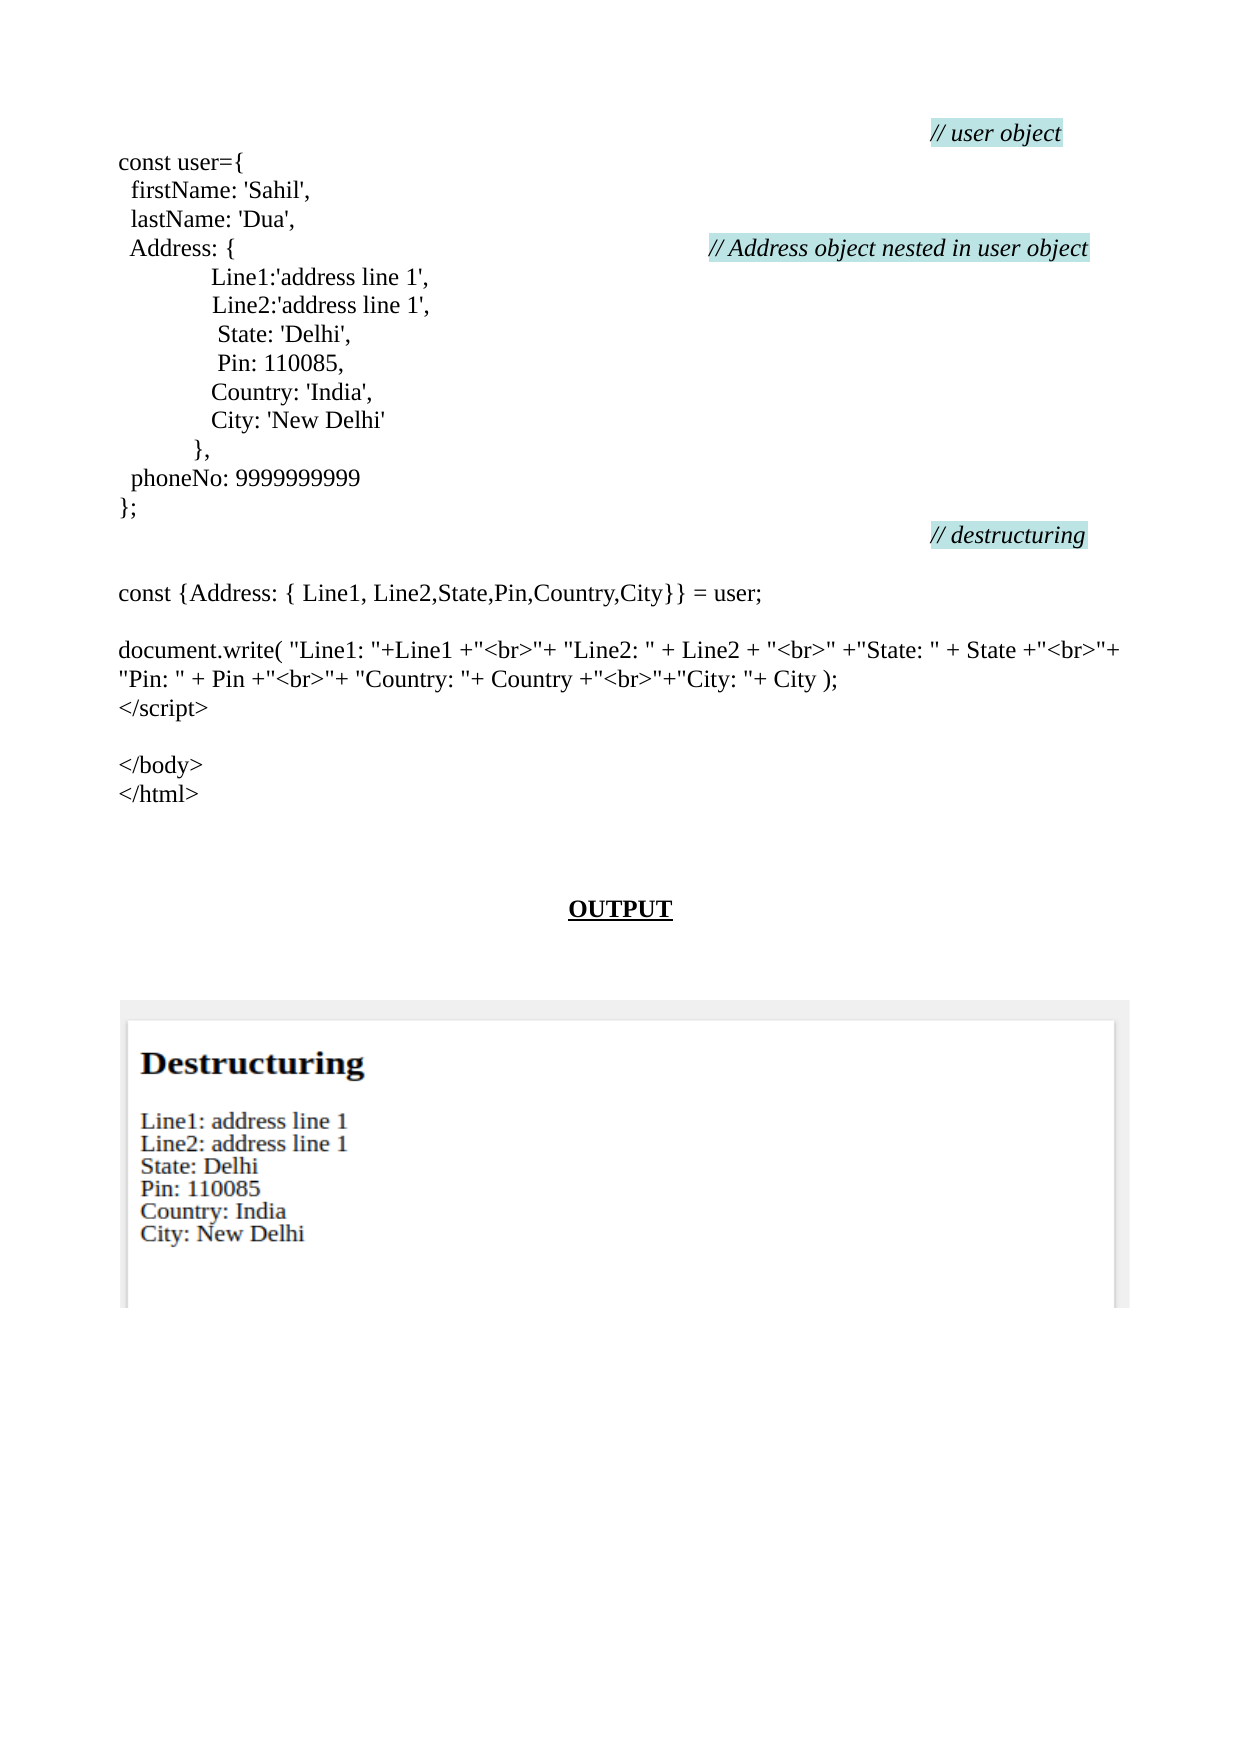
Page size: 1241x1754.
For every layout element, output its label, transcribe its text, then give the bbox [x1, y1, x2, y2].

text const user={ [118, 147, 1122, 176]
text lastName: 'Dua', [118, 204, 1122, 233]
text </body> [118, 751, 1122, 779]
text // user object [118, 118, 1122, 147]
text phoneNo: 9999999999 [118, 463, 1122, 492]
text document.write( "Line1: "+Line1 +"<br>"+ "Line2: " + Line2 + "<br>" +"State: " + State +"<br>"+ "Pin: " + Pin +"<br>"+ "Country: "+ Country +"<br>"+"City: "+ City ); [118, 636, 1122, 693]
text Country: 'India', [118, 377, 1122, 406]
text </script> [118, 693, 1122, 722]
text Pin: 110085, [118, 348, 1122, 377]
text Line1:'address line 1', [118, 262, 1122, 291]
text // destructuring [118, 521, 1122, 549]
text }, [118, 434, 1122, 463]
text const {Address: { Line1, Line2,State,Pin,Country,City}} = user; [118, 578, 1122, 607]
text }; [118, 492, 1122, 521]
text City: 'New Delhi' [118, 406, 1122, 434]
text </html> [118, 779, 1122, 808]
text Line2:'address line 1', [118, 291, 1122, 319]
text Address: { // Address object nested in user object [118, 233, 1122, 262]
text firstName: 'Sahil', [118, 176, 1122, 204]
text State: 'Delhi', [118, 319, 1122, 348]
text OUTPUT [118, 894, 1122, 923]
